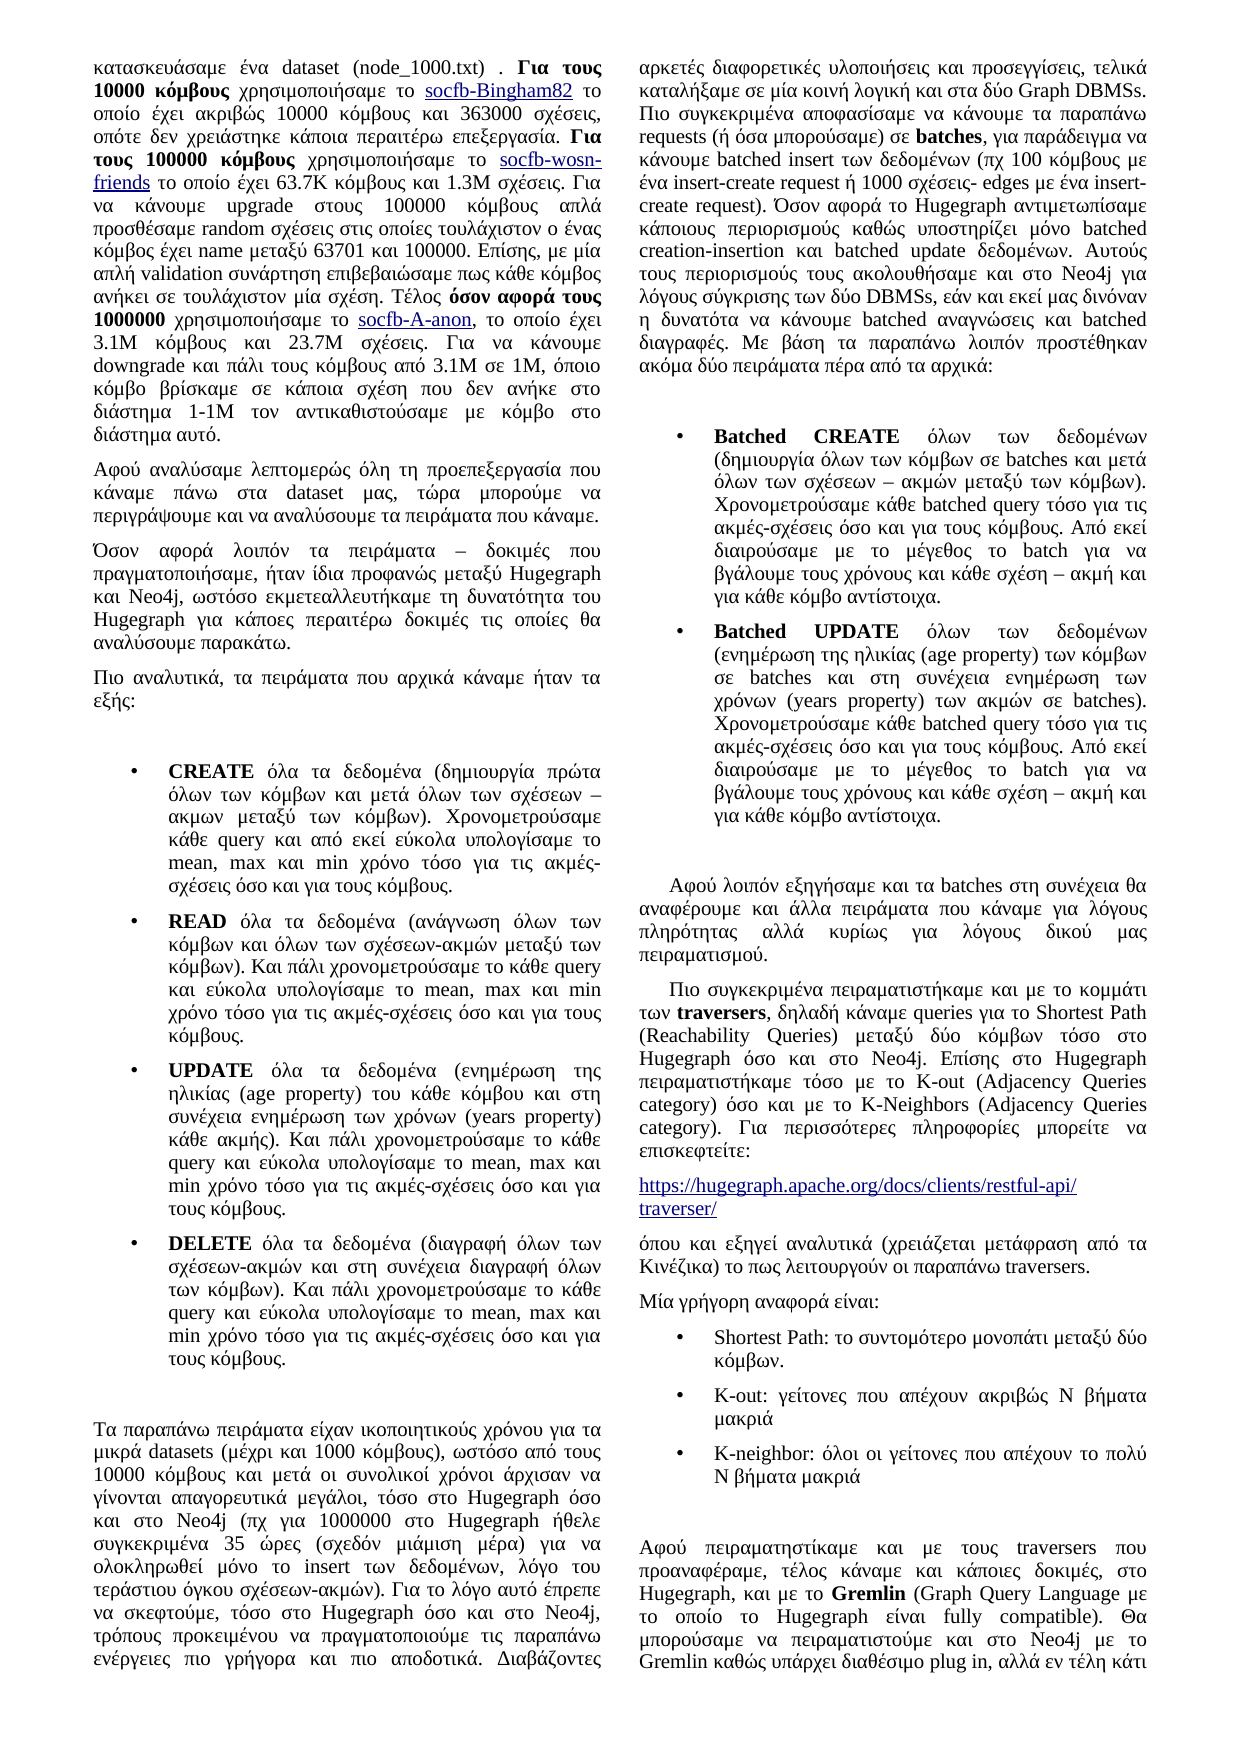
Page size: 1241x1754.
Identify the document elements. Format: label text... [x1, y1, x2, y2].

text Αφού αναλύσαμε λεπτομερώς όλη τη προεπεξεργασία που κάναμε πάνω στα dataset μας, τώρα μπορούμε να περιγράψουμε και να αναλύσουμε τα πειράματα που κάναμε. [93, 458, 601, 527]
list Shortest Path: το συντομότερο μονοπάτι μεταξύ δύο κόμβων. [676, 1326, 1147, 1372]
text Μία γρήγορη αναφορά είναι: [639, 1291, 1147, 1313]
list K-neighbor: όλοι οι γείτονες που απέχουν το πολύ Ν βήματα μακριά [676, 1442, 1147, 1488]
text όπου και εξηγεί αναλυτικά (χρειάζεται μετάφραση από τα Κινέζικα) το πως λειτουργούν οι παραπάνω traversers. [639, 1232, 1147, 1278]
text Αφού λοιπόν εξηγήσαμε και τα batches στη συνέχεια θα αναφέρουμε και άλλα πειράματα που κάναμε για λόγους πληρότητας αλλά κυρίως για λόγους δικού μας πειραματισμού. [639, 874, 1147, 966]
text Αφού πειραματηστίκαμε και με τους traversers που προαναφέραμε, τέλος κάναμε και κάποιες δοκιμές, στο Hugegraph, και με το Gremlin (Graph Query Language με το οποίο το Hugegraph είναι fully compatible). Θα μπορούσαμε να πειραματιστούμε και στο Neo4j με το Gremlin καθώς υπάρχει διαθέσιμο plug in, αλλά εν τέλη κάτι [639, 1536, 1147, 1673]
list UPDATE όλα τα δεδομένα (ενημέρωση της ηλικίας (age property) του κάθε κόμβου και στη συνέχεια ενημέρωση των χρόνων (years property) κάθε ακμής). Και πάλι χρονομετρούσαμε το κάθε query και εύκολα υπολογίσαμε το mean, max και min χρόνο τόσο για τις ακμές-σχέσεις όσο και για τους κόμβους. [131, 1060, 601, 1220]
text κατασκευάσαμε ένα dataset (node_1000.txt) . Για τους 10000 κόμβους χρησιμοποιήσαμε το socfb-Bingham82 το οποίο έχει ακριβώς 10000 κόμβους και 363000 σχέσεις, οπότε δεν χρειάστηκε κάποια περαιτέρω επεξεργασία. Για τους 100000 κόμβους χρησιμοποιήσαμε το socfb-wosn-friends το οποίο έχει 63.7Κ κόμβους και 1.3Μ σχέσεις. Για να κάνουμε upgrade στους 100000 κόμβους απλά προσθέσαμε random σχέσεις στις οποίες τουλάχιστον ο ένας κόμβος έχει name μεταξύ 63701 και 100000. Επίσης, με μία απλή validation συνάρτηση επιβεβαιώσαμε πως κάθε κόμβος ανήκει σε τουλάχιστον μία σχέση. Τέλος όσον αφορά τους 1000000 χρησιμοποιήσαμε το socfb-A-anon, το οποίο έχει 3.1Μ κόμβους και 23.7Μ σχέσεις. Για να κάνουμε downgrade και πάλι τους κόμβους από 3.1Μ σε 1Μ, όποιο κόμβο βρίσκαμε σε κάποια σχέση που δεν ανήκε στο διάστημα 1-1Μ τον αντικαθιστούσαμε με κόμβο στο διάστημα αυτό. [93, 56, 601, 446]
list READ όλα τα δεδομένα (ανάγνωση όλων των κόμβων και όλων των σχέσεων-ακμών μεταξύ των κόμβων). Και πάλι χρονομετρούσαμε το κάθε query και εύκολα υπολογίσαμε το mean, max και min χρόνο τόσο για τις ακμές-σχέσεις όσο και για τους κόμβους. [131, 910, 601, 1047]
list CREATE όλα τα δεδομένα (δημιουργία πρώτα όλων των κόμβων και μετά όλων των σχέσεων – ακμων μεταξύ των κόμβων). Χρονομετρούσαμε κάθε query και από εκεί εύκολα υπολογίσαμε το mean, max και min χρόνο τόσο για τις ακμές-σχέσεις όσο και για τους κόμβους. [131, 760, 601, 897]
text Τα παραπάνω πειράματα είχαν ικοποιητικούς χρόνου για τα μικρά datasets (μέχρι και 1000 κόμβους), ωστόσο από τους 10000 κόμβους και μετά οι συνολικοί χρόνοι άρχισαν να γίνονται απαγορευτικά μεγάλοι, τόσο στο Hugegraph όσο και στο Neo4j (πχ για 1000000 στο Hugegraph ήθελε συγκεκριμένα 35 ώρες (σχεδόν μιάμιση μέρα) για να ολοκληρωθεί μόνο το insert των δεδομένων, λόγο του τεράστιου όγκου σχέσεων-ακμών). Για το λόγο αυτό έπρεπε να σκεφτούμε, τόσο στο Hugegraph όσο και στο Neo4j, τρόπους προκειμένου να πραγματοποιούμε τις παραπάνω ενέργειες πιο γρήγορα και πιο αποδοτικά. Διαβάζοντες [93, 1418, 601, 1670]
text Πιο αναλυτικά, τα πειράματα που αρχικά κάναμε ήταν τα εξής: [93, 666, 601, 712]
list K-out: γείτονες που απέχουν ακριβώς Ν βήματα μακριά [676, 1384, 1147, 1430]
list Batched UPDATE όλων των δεδομένων (ενημέρωση της ηλικίας (age property) των κόμβων σε batches και στη συνέχεια ενημέρωση των χρόνων (years property) των ακμών σε batches). Χρονομετρούσαμε κάθε batched query τόσο για τις ακμές-σχέσεις όσο και για τους κόμβους. Από εκεί διαιρούσαμε με το μέγεθος το batch για να βγάλουμε τους χρόνους και κάθε σχέση – ακμή και για κάθε κόμβο αντίστοιχα. [676, 621, 1147, 827]
list Batched CREATE όλων των δεδομένων (δημιουργία όλων των κόμβων σε batches και μετά όλων των σχέσεων – ακμών μεταξύ των κόμβων). Χρονομετρούσαμε κάθε batched query τόσο για τις ακμές-σχέσεις όσο και για τους κόμβους. Από εκεί διαιρούσαμε με το μέγεθος το batch για να βγάλουμε τους χρόνους και κάθε σχέση – ακμή και για κάθε κόμβο αντίστοιχα. [676, 425, 1147, 608]
text αρκετές διαφορετικές υλοποιήσεις και προσεγγίσεις, τελικά καταλήξαμε σε μία κοινή λογική και στα δύο Graph DBMSs. Πιο συγκεκριμένα αποφασίσαμε να κάνουμε τα παραπάνω requests (ή όσα μπορούσαμε) σε batches, για παράδειγμα να κάνουμε batched insert των δεδομένων (πχ 100 κόμβους με ένα insert-create request ή 1000 σχέσεις- edges με ένα insert-create request). Όσον αφορά το Hugegraph αντιμετωπίσαμε κάποιους περιορισμούς καθώς υποστηρίζει μόνο batched creation-insertion και batched update δεδομένων. Αυτούς τους περιορισμούς τους ακολουθήσαμε και στο Neo4j για λόγους σύγκρισης των δύο DBMSs, εάν και εκεί μας δινόναν η δυνατότα να κάνουμε batched αναγνώσεις και batched διαγραφές. Με βάση τα παραπάνω λοιπόν προστέθηκαν ακόμα δύο πειράματα πέρα από τα αρχικά: [639, 56, 1147, 377]
text Πιο συγκεκριμένα πειραματιστήκαμε και με το κομμάτι των traversers, δηλαδή κάναμε queries για το Shortest Path (Reachability Queries) μεταξύ δύο κόμβων τόσο στο Hugegraph όσο και στο Neo4j. Επίσης στο Hugegraph πειραματιστήκαμε τόσο με το K-out (Adjacency Queries category) όσο και με το K-Neighbors (Adjacency Queries category). Για περισσότερες πληροφορίες μπορείτε να επισκεφτείτε: [639, 978, 1147, 1162]
text Όσον αφορά λοιπόν τα πειράματα – δοκιμές που πραγματοποιήσαμε, ήταν ίδια προφανώς μεταξύ Hugegraph και Neo4j, ωστόσο εκμετεαλλευτήκαμε τη δυνατότητα του Hugegraph για κάποες περαιτέρω δοκιμές τις οποίες θα αναλύσουμε παρακάτω. [93, 539, 601, 654]
list DELETE όλα τα δεδομένα (διαγραφή όλων των σχέσεων-ακμών και στη συνέχεια διαγραφή όλων των κόμβων). Και πάλι χρονομετρούσαμε το κάθε query και εύκολα υπολογίσαμε το mean, max και min χρόνο τόσο για τις ακμές-σχέσεις όσο και για τους κόμβους. [131, 1232, 601, 1370]
text https://hugegraph.apache.org/docs/clients/restful-api/traverser/ [639, 1174, 1147, 1220]
